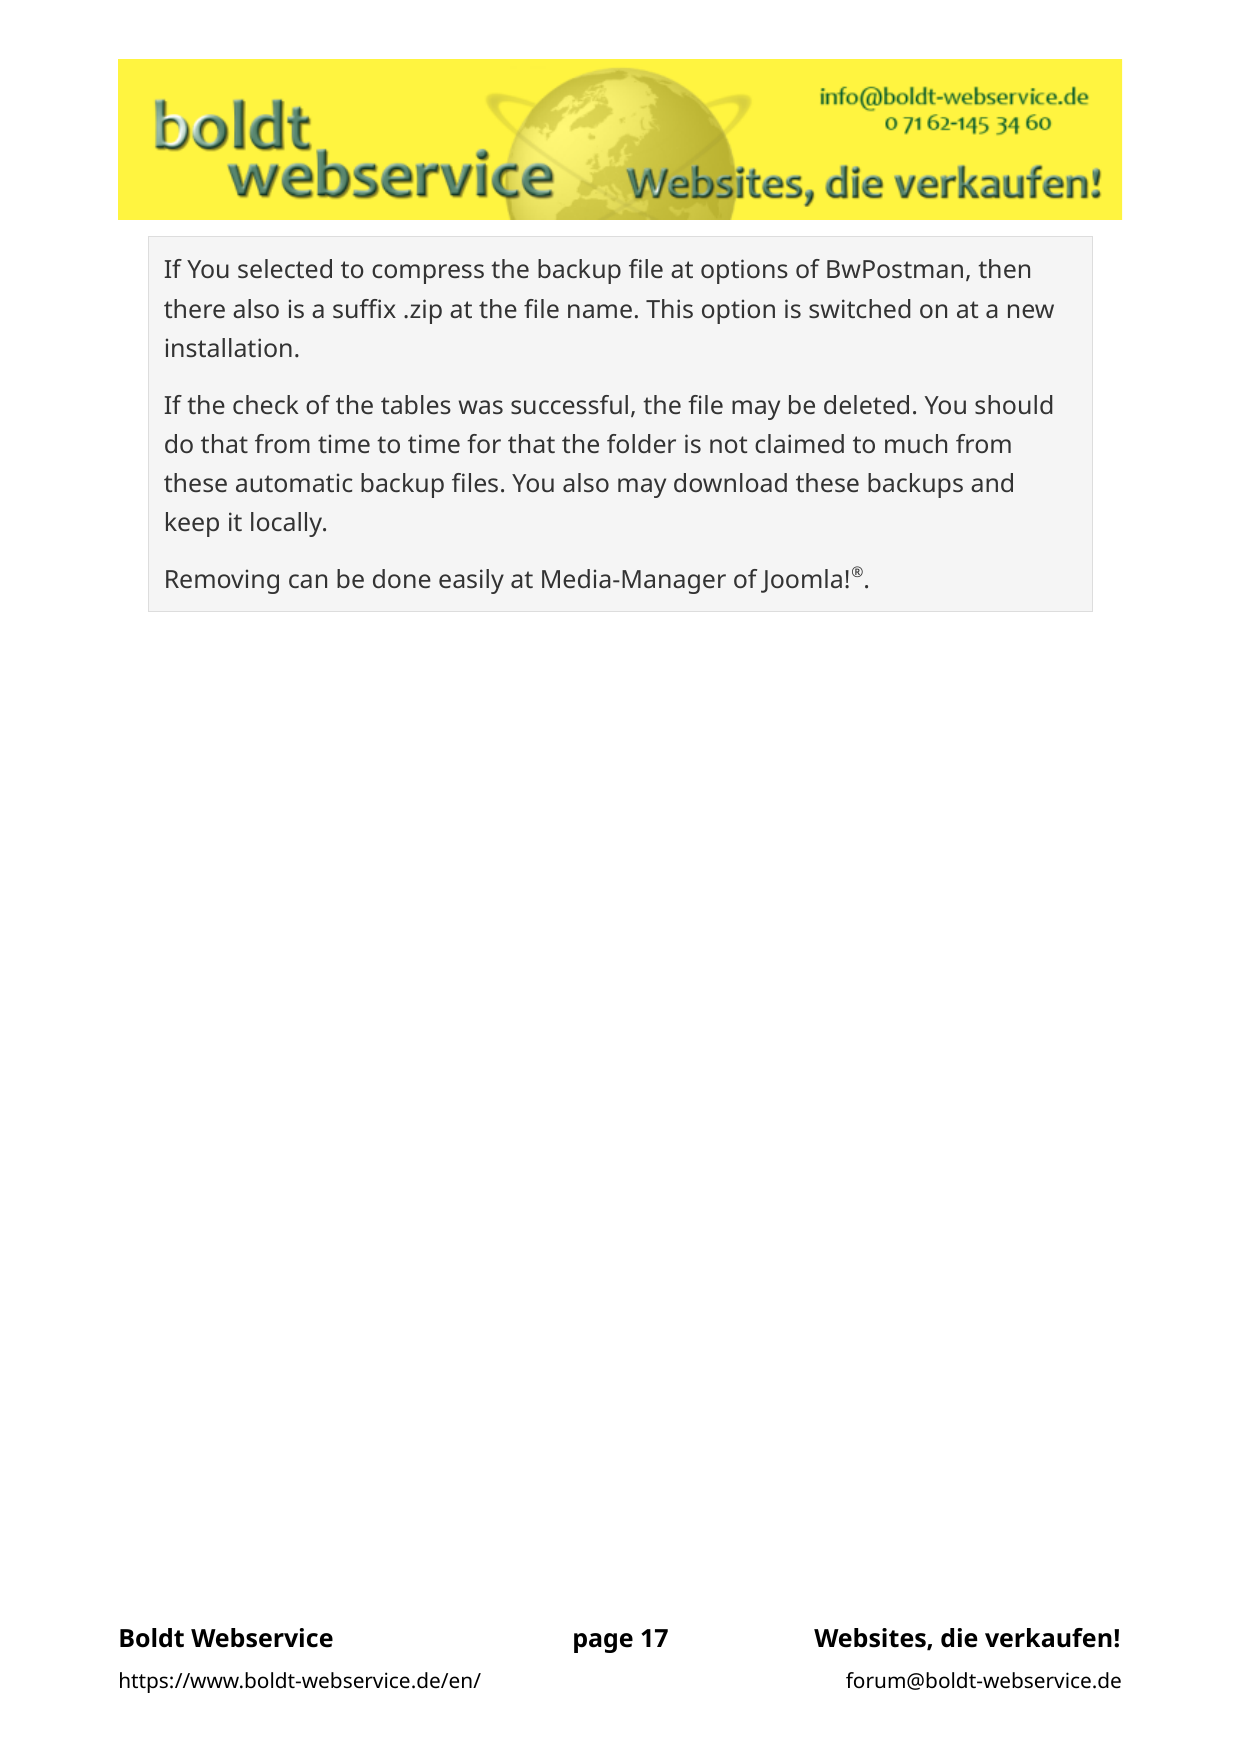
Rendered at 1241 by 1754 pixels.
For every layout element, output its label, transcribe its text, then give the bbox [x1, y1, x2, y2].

text If You selected to compress the backup file at options of BwPostman, then there also is a suffix .zip at the file name. This option is switched on at a new installation. [149, 237, 1092, 364]
text If the check of the tables was successful, the file may be deleted. You should do that from time to time for that the folder is not claimed to much from these automatic backup files. You also may download these backups and keep it locally. [149, 371, 1092, 539]
picture [118, 59, 1123, 220]
text Removing can be done easily at Media-Manager of Joomla!®. [149, 546, 1092, 611]
